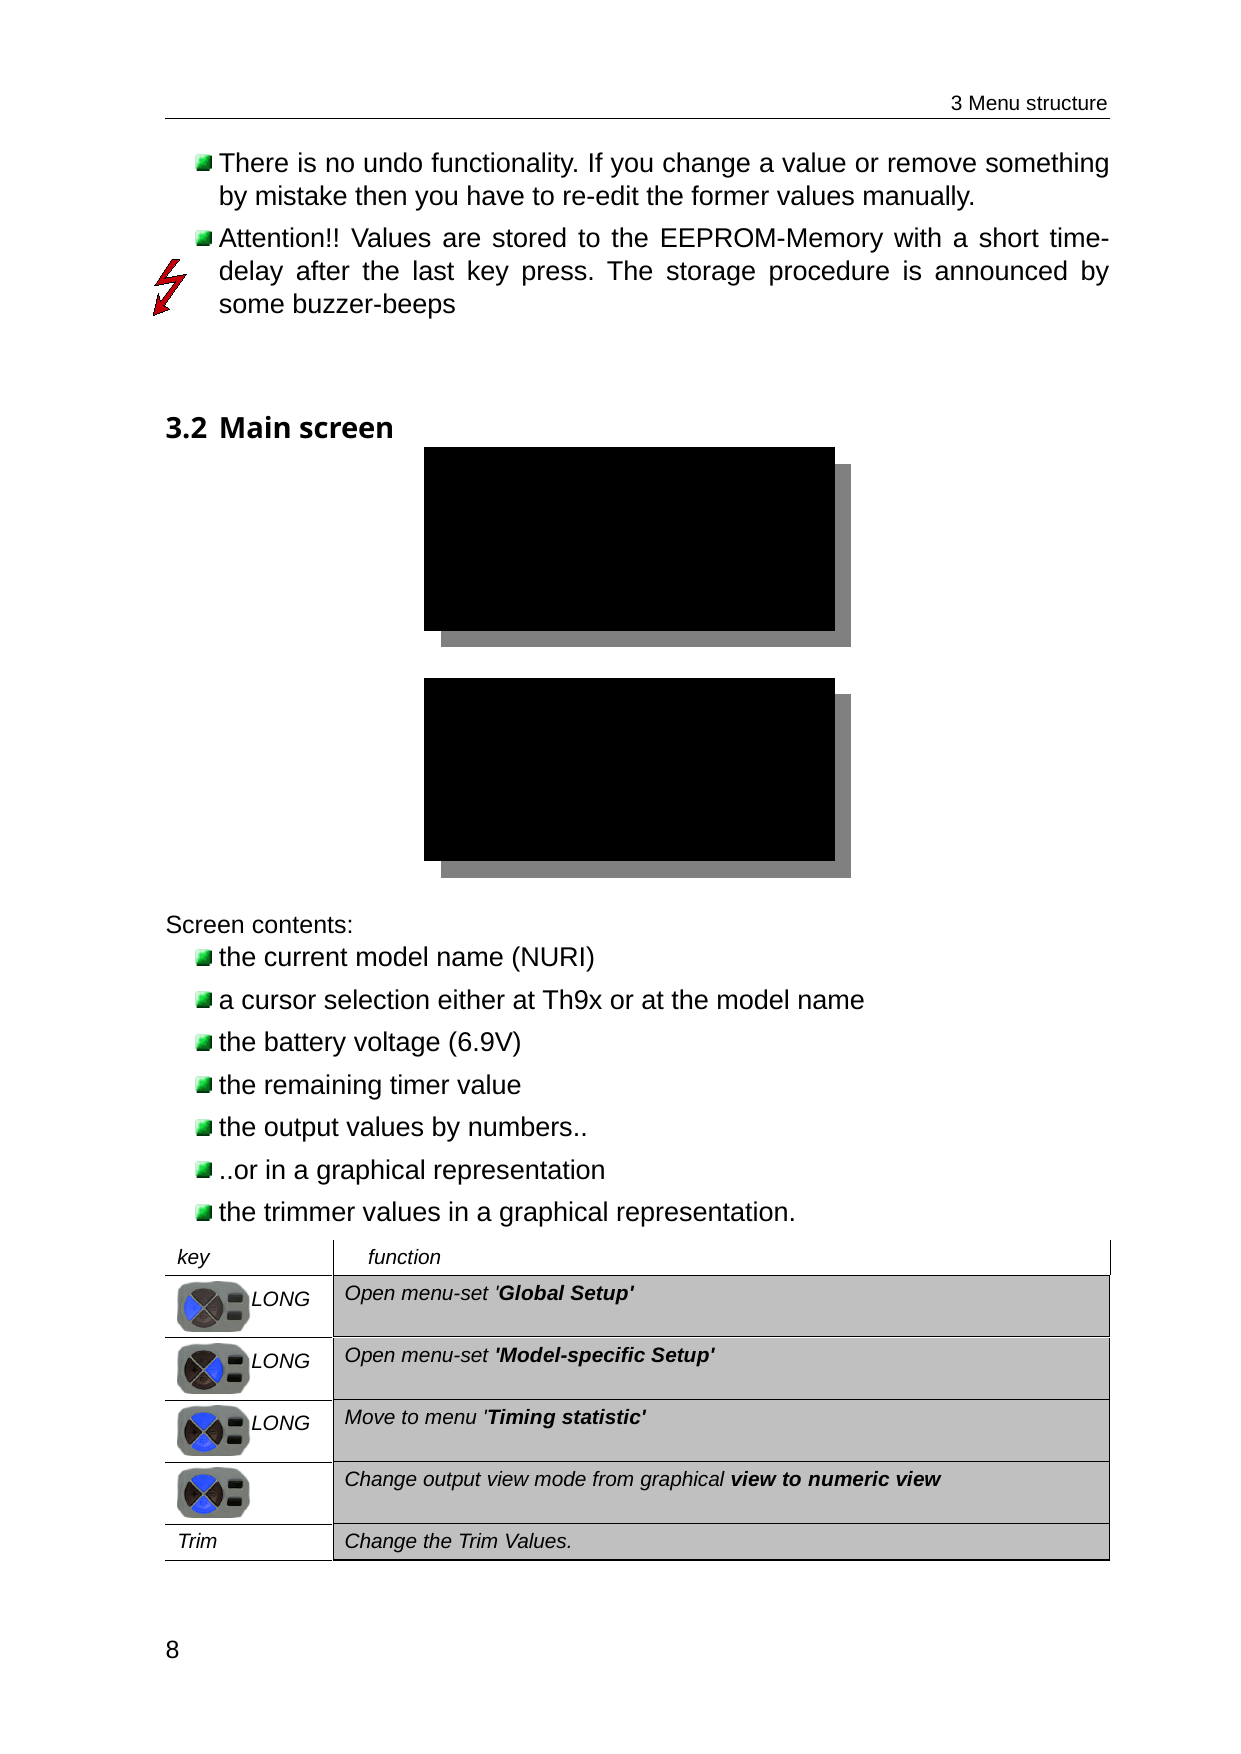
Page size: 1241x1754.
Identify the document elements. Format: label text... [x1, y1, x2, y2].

picture [195, 1034, 212, 1051]
table_cell Change output view mode from graphical view to numeric view [334, 1462, 1109, 1523]
list the trimmer values in a graphical representation. [165, 1197, 1110, 1227]
table_cell Trim [165, 1525, 332, 1560]
picture [195, 1161, 212, 1178]
table_cell LONG [165, 1338, 332, 1400]
subtitle Main screen [165, 408, 1110, 447]
picture [177, 1467, 251, 1518]
table_cell Open menu-set 'Model-specific Setup' [334, 1338, 1109, 1399]
picture [195, 230, 212, 246]
table_cell Open menu-set 'Global Setup' [334, 1276, 1109, 1336]
picture [177, 1405, 251, 1456]
table_cell Change the Trim Values. [334, 1524, 1109, 1559]
picture [177, 1343, 251, 1394]
picture [195, 154, 212, 171]
table_header key [165, 1240, 332, 1275]
picture [195, 949, 212, 966]
text Screen contents: [165, 911, 1110, 939]
list Attention!! Values are stored to the EEPROM-Memory with a short time-delay after the last key press. The storage procedure is announced by some buzzer-beeps [165, 223, 1110, 319]
list the current model name (NURI) [165, 942, 1110, 972]
picture [195, 1119, 212, 1136]
table_cell LONG [165, 1401, 332, 1462]
list a cursor selection either at Th9x or at the model name [165, 985, 1110, 1015]
list the output values by numbers.. [165, 1112, 1110, 1142]
picture [195, 1076, 212, 1093]
list the remaining timer value [165, 1070, 1110, 1100]
table_cell [165, 1463, 332, 1524]
picture [177, 1281, 251, 1332]
table_cell LONG [165, 1276, 332, 1337]
table_cell Move to menu 'Timing statistic' [334, 1400, 1109, 1461]
list There is no undo functionality. If you change a value or remove something by mistake then you have to re-edit the former values manually. [165, 147, 1110, 210]
list the battery voltage (6.9V) [165, 1027, 1110, 1057]
picture [195, 991, 212, 1008]
table_header function [334, 1240, 1110, 1275]
list ..or in a graphical representation [165, 1155, 1110, 1185]
picture [195, 1204, 212, 1221]
